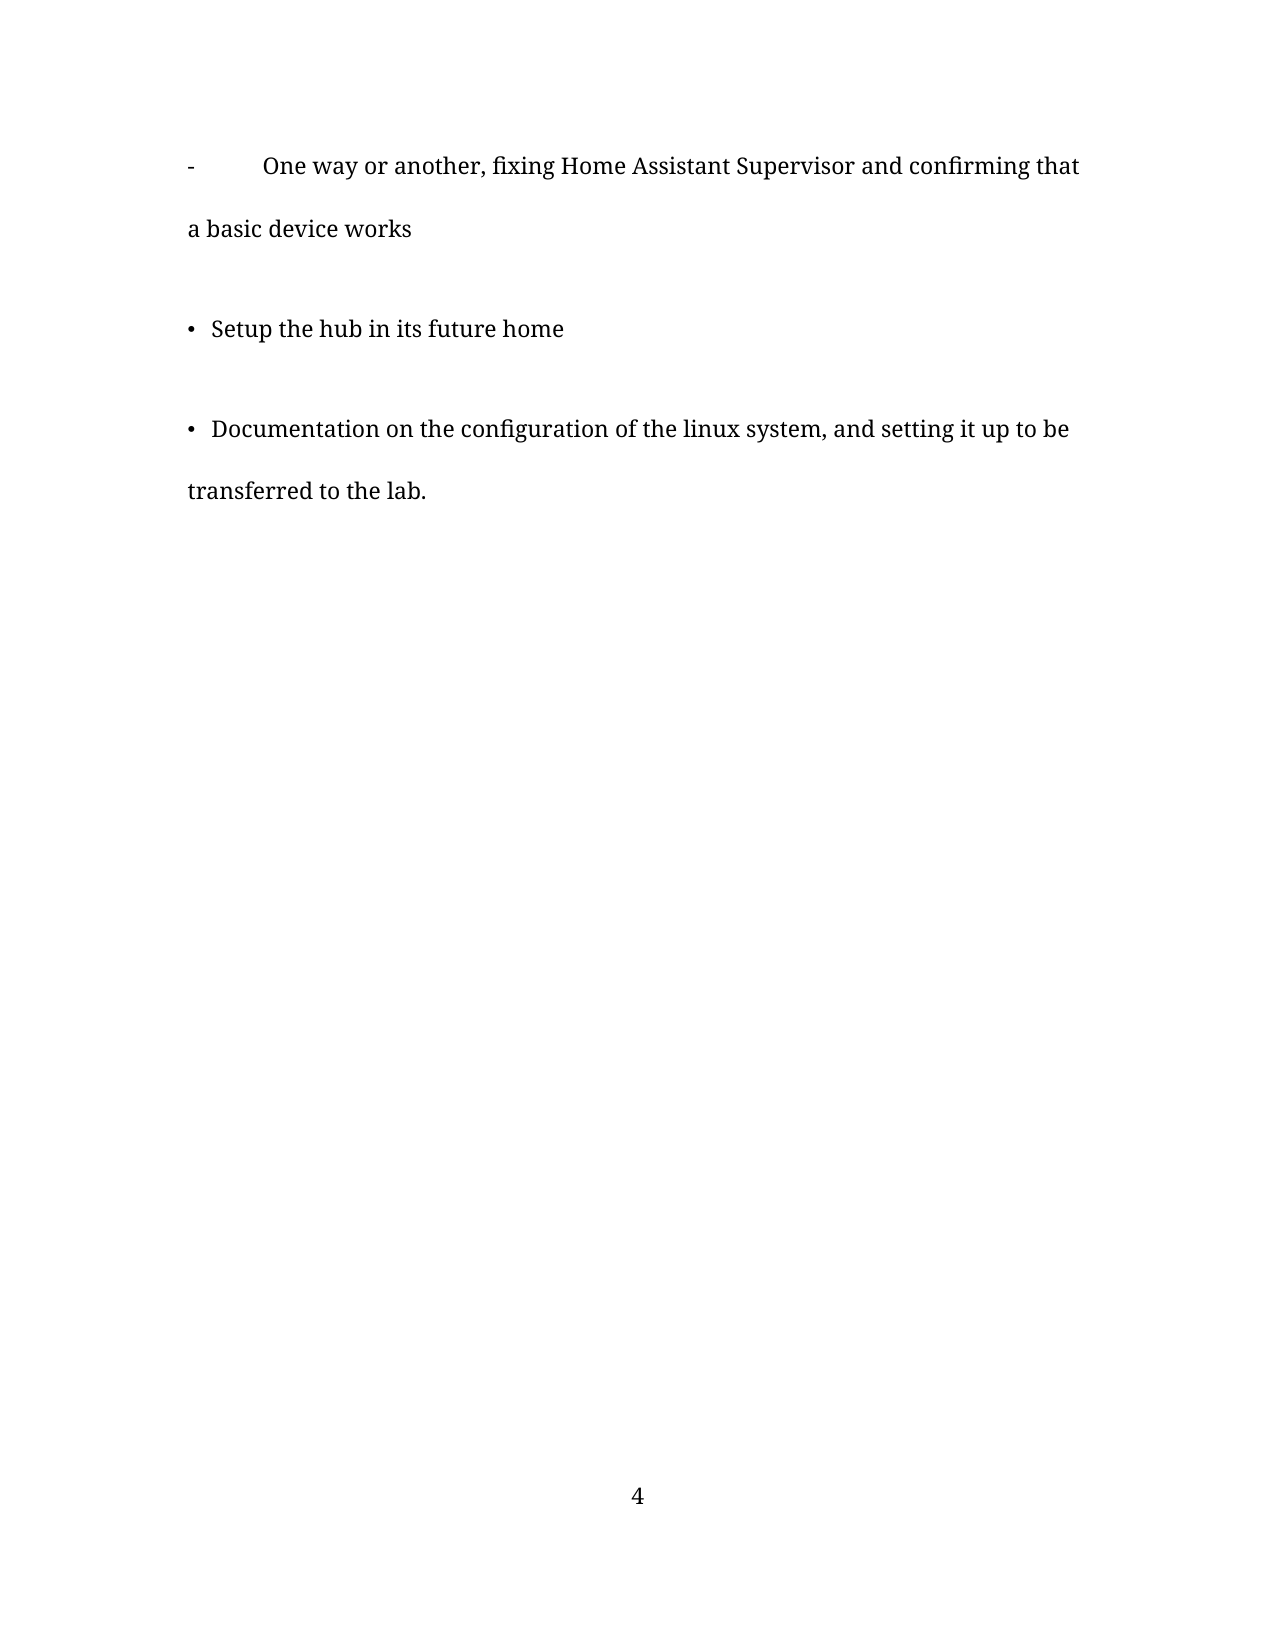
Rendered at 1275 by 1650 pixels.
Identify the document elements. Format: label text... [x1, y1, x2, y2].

list Setup the hub in its future home [187, 312, 1087, 344]
list Documentation on the configuration of the linux system, and setting it up to be transferred to the lab. [187, 412, 1087, 506]
list - One way or another, fixing Home Assistant Supervisor and confirming that a basic device works [187, 150, 1087, 244]
